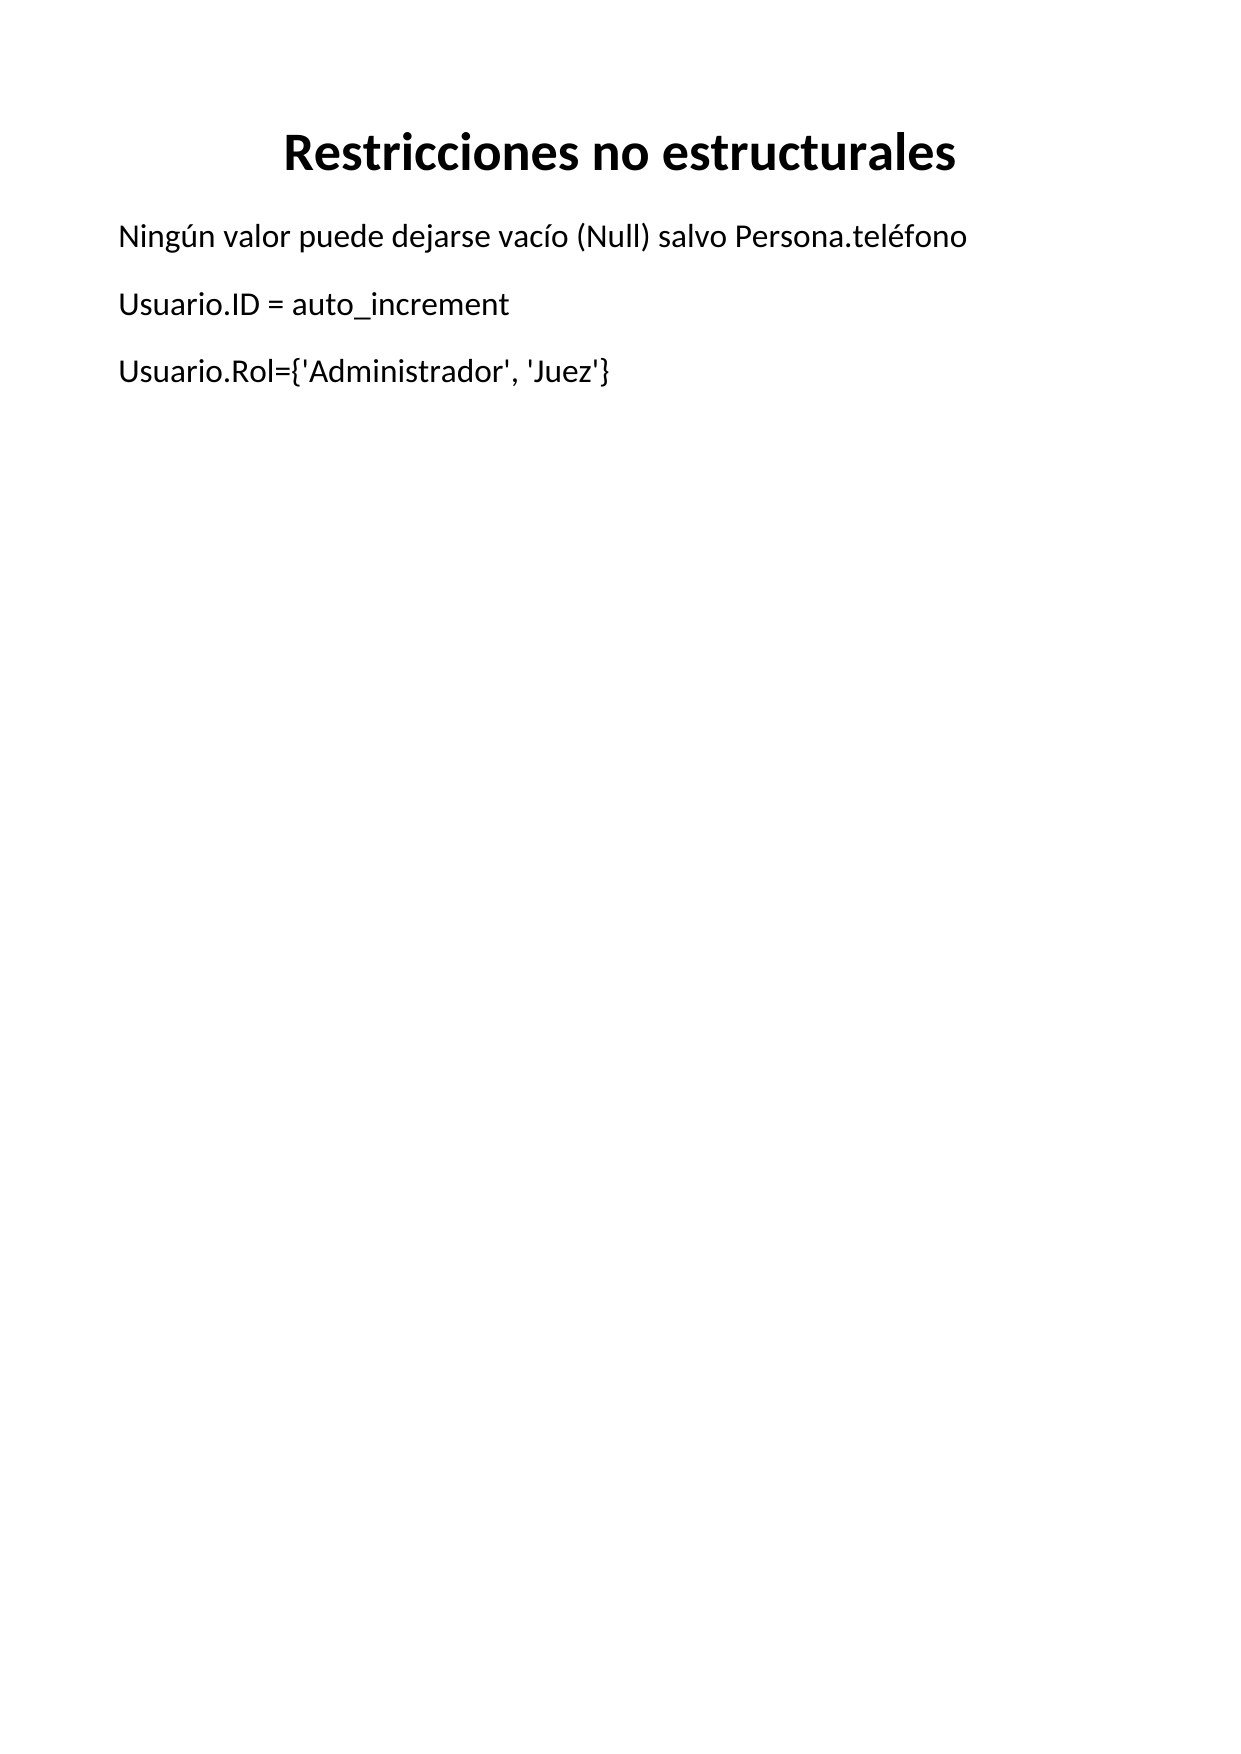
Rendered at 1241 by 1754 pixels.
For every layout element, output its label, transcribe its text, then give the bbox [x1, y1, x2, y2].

text Ningún valor puede dejarse vacío (Null) salvo Persona.teléfono [118, 215, 1122, 256]
text Usuario.Rol={'Administrador', 'Juez'} [118, 350, 1122, 391]
text Usuario.ID = auto_increment [118, 283, 1122, 323]
text Restricciones no estructurales [118, 118, 1122, 184]
